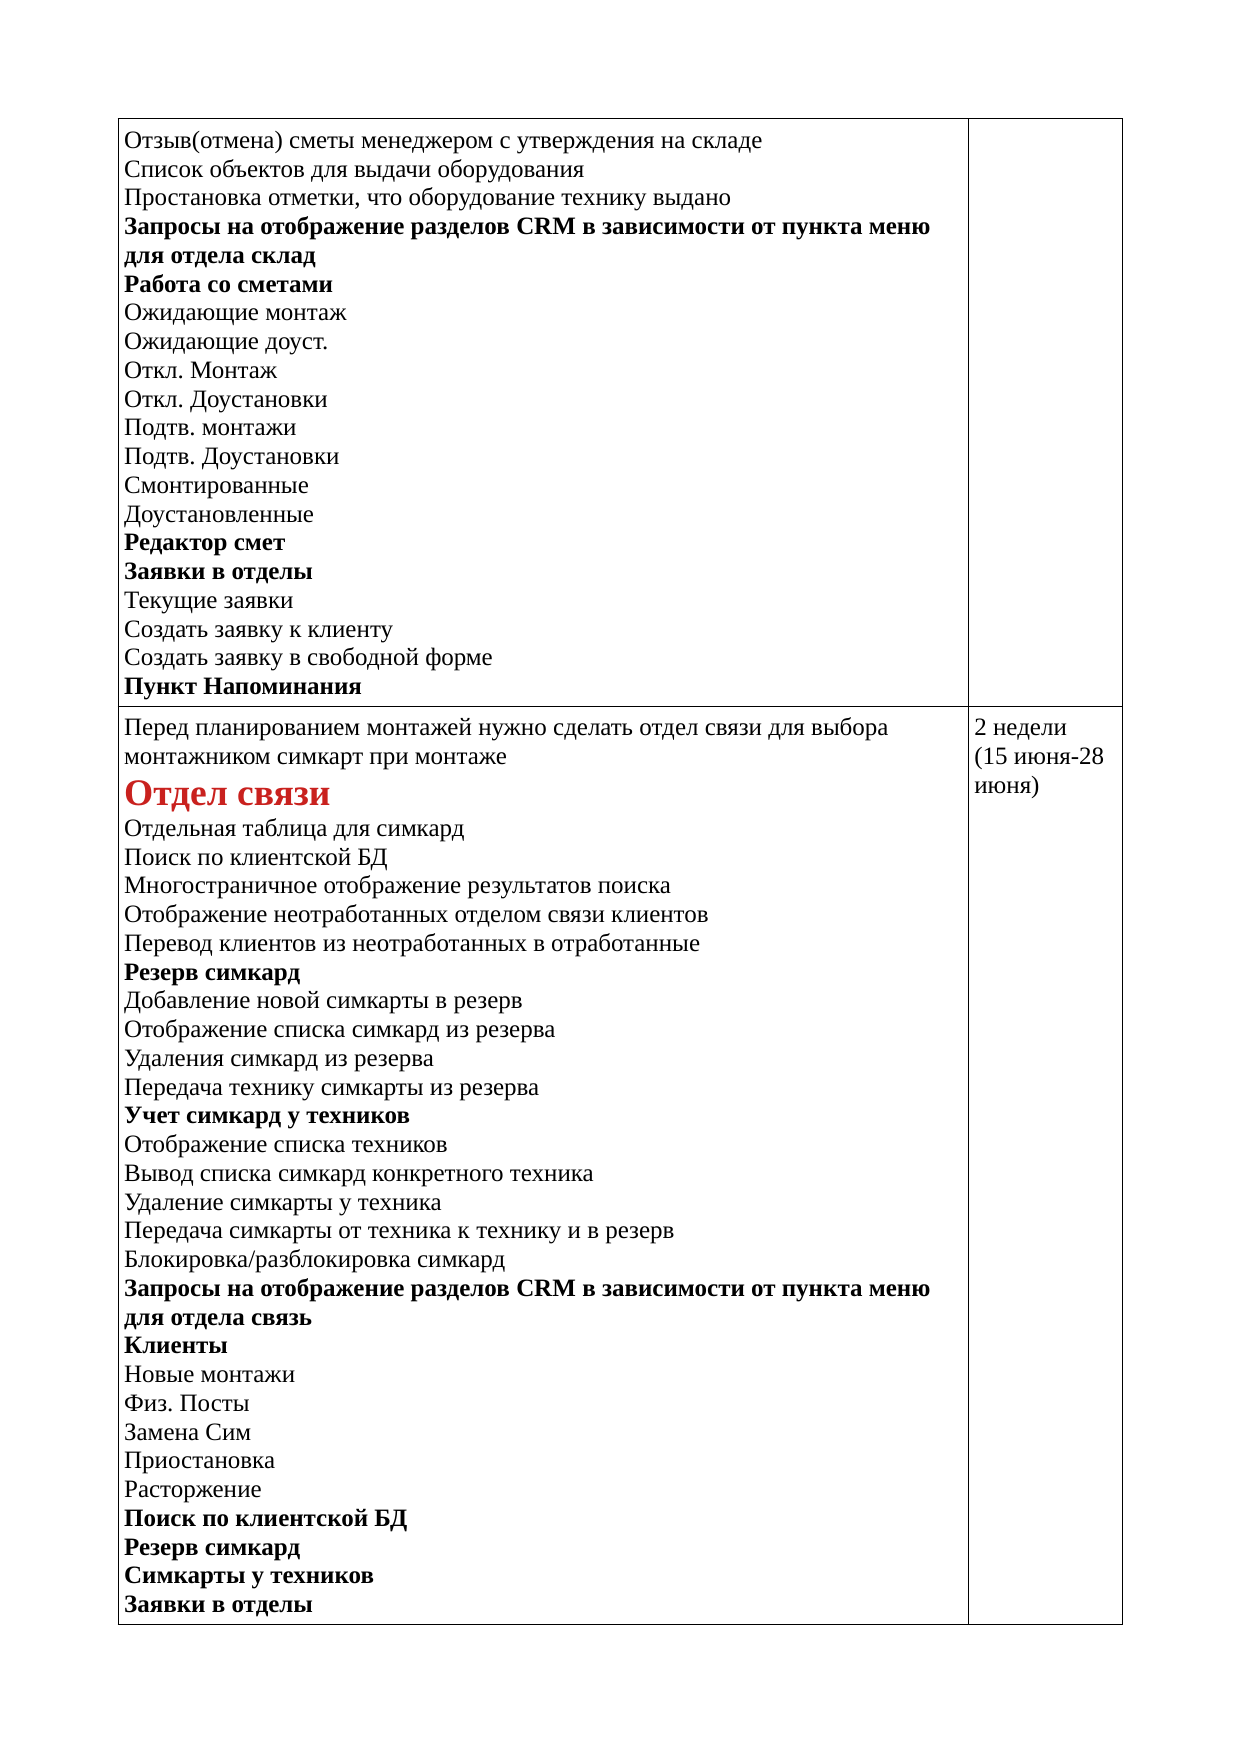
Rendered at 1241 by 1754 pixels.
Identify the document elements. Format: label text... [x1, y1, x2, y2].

table_cell Перед планированием монтажей нужно сделать отдел связи для выбора монтажником симкарт при монтаже Отдел связи Отдельная таблица для симкард Поиск по клиентской БД Многостраничное отображение результатов поиска Отображение неотработанных отделом связи клиентов Перевод клиентов из неотработанных в отработанные Резерв симкард Добавление новой симкарты в резерв Отображение списка симкард из резерва Удаления симкард из резерва Передача технику симкарты из резерва Учет симкард у техников Отображение списка техников Вывод списка симкард конкретного техника Удаление симкарты у техника Передача симкарты от техника к технику и в резерв Блокировка/разблокировка симкард Запросы на отображение разделов CRM в зависимости от пункта меню для отдела связь Клиенты Новые монтажи Физ. Посты Замена Сим Приостановка Расторжение Поиск по клиентской БД Резерв симкард Симкарты у техников Заявки в отделы [119, 707, 968, 1624]
table_cell [969, 119, 1122, 706]
table_cell Отзыв(отмена) сметы менеджером с утверждения на складе Список объектов для выдачи оборудования Простановка отметки, что оборудование технику выдано Запросы на отображение разделов CRM в зависимости от пункта меню для отдела склад Работа со сметами Ожидающие монтаж Ожидающие доуст. Откл. Монтаж Откл. Доустановки Подтв. монтажи Подтв. Доустановки Смонтированные Доустановленные Редактор смет Заявки в отделы Текущие заявки Создать заявку к клиенту Создать заявку в свободной форме Пункт Напоминания [119, 119, 968, 706]
table_cell 2 недели (15 июня-28 июня) [969, 707, 1122, 1624]
